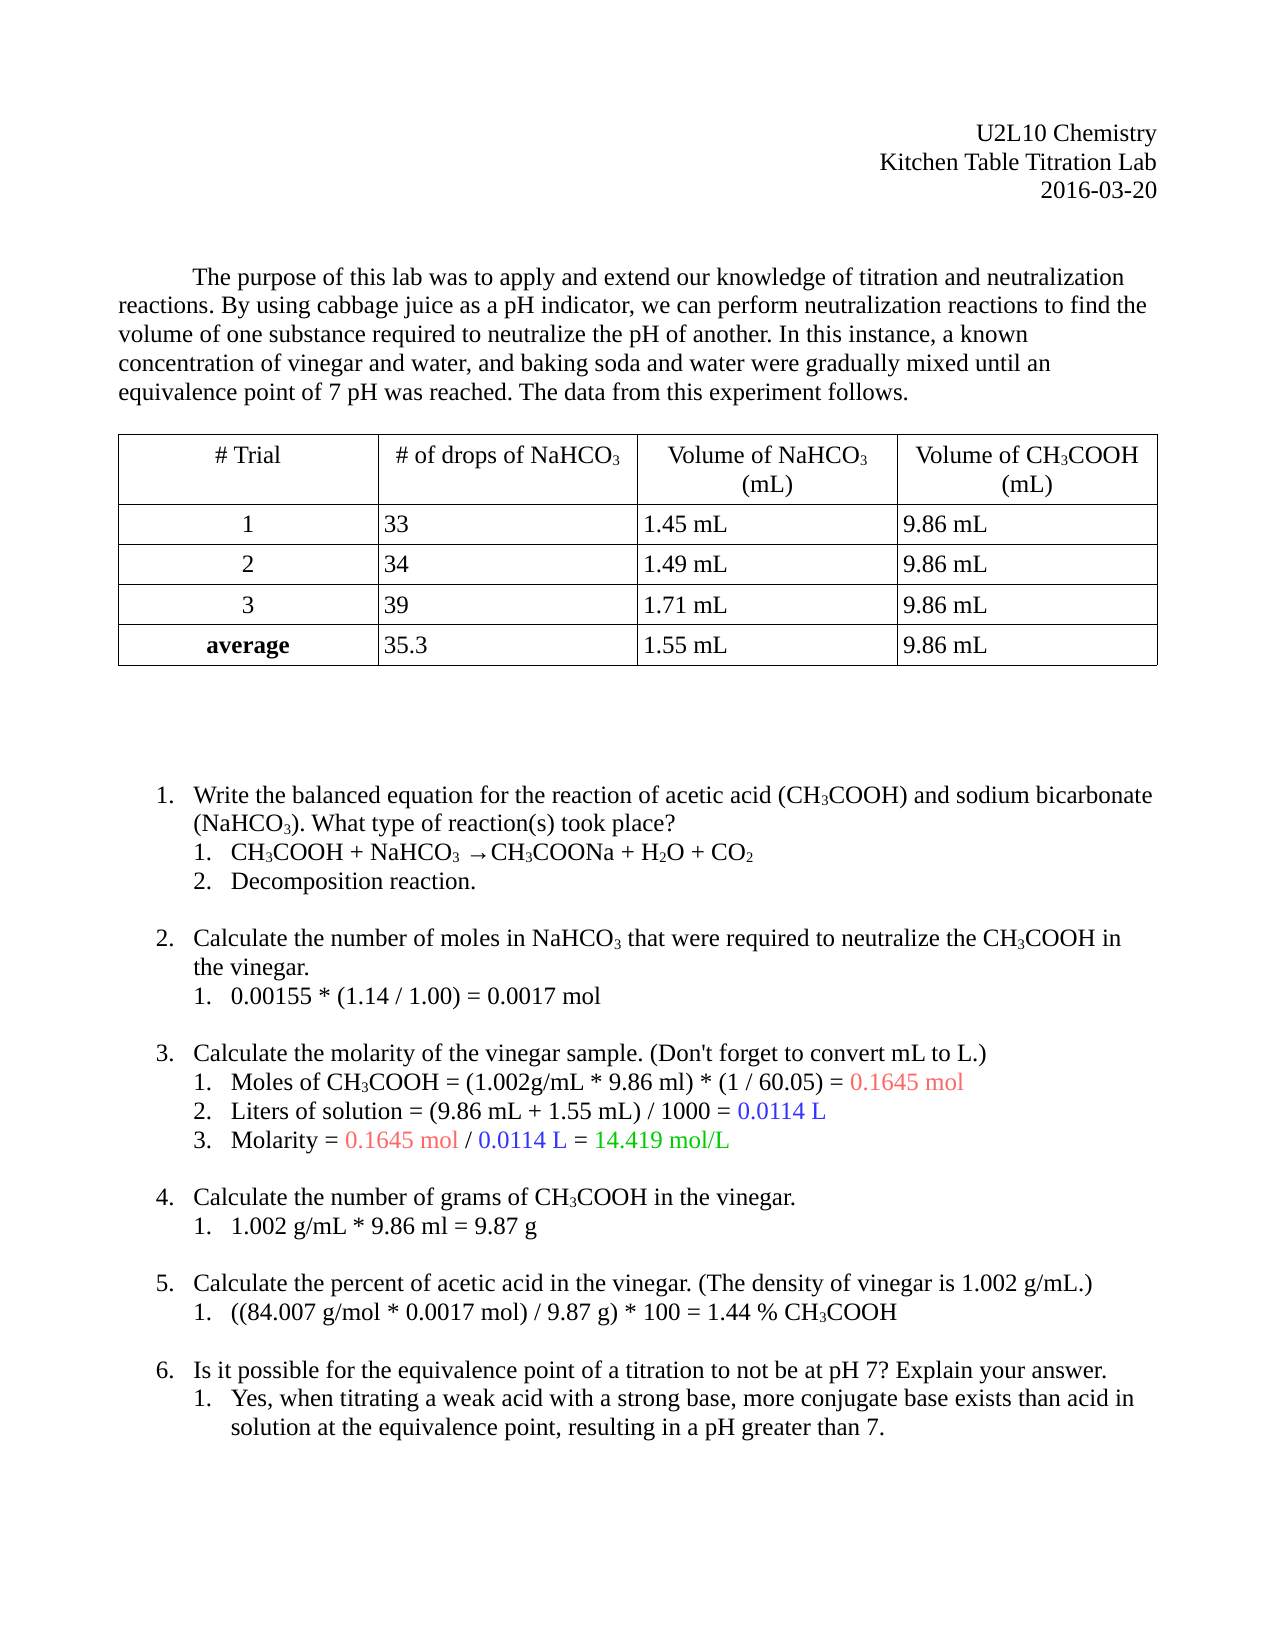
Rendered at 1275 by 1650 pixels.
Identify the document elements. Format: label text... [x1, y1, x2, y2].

table_cell 34 [379, 545, 637, 584]
table_cell 39 [379, 585, 637, 624]
list Molarity = 0.1645 mol / 0.0114 L = 14.419 mol/L [193, 1125, 1157, 1153]
text The purpose of this lab was to apply and extend our knowledge of titration and neutralization reactions. By using cabbage juice as a pH indicator, we can perform neutralization reactions to find the volume of one substance required to neutralize the pH of another. In this instance, a known concentration of vinegar and water, and baking soda and water were gradually mixed until an equivalence point of 7 pH was reached. The data from this experiment follows. [118, 262, 1157, 406]
table_cell 9.86 mL [898, 505, 1157, 544]
list Liters of solution = (9.86 mL + 1.55 mL) / 1000 = 0.0114 L [193, 1096, 1157, 1125]
table_cell 35.3 [379, 625, 637, 665]
table_cell average [119, 625, 378, 665]
table_header Volume of NaHCO3 (mL) [638, 435, 897, 503]
table_cell 1.49 mL [638, 545, 897, 584]
table_cell 1.55 mL [638, 625, 897, 665]
list 1.002 g/mL * 9.86 ml = 9.87 g [193, 1211, 1157, 1240]
table_cell 2 [119, 545, 378, 584]
list Moles of CH3COOH = (1.002g/mL * 9.86 ml) * (1 / 60.05) = 0.1645 mol [193, 1067, 1157, 1096]
list ((84.007 g/mol * 0.0017 mol) / 9.87 g) * 100 = 1.44 % CH3COOH [193, 1297, 1157, 1326]
text U2L10 Chemistry [118, 118, 1157, 147]
table_cell 1.45 mL [638, 505, 897, 544]
list Write the balanced equation for the reaction of acetic acid (CH3COOH) and sodium bicarbonate (NaHCO3). What type of reaction(s) took place? [156, 780, 1157, 837]
list Decomposition reaction. [193, 866, 1157, 895]
table_header # Trial [119, 435, 378, 503]
list Yes, when titrating a weak acid with a strong base, more conjugate base exists than acid in solution at the equivalence point, resulting in a pH greater than 7. [193, 1383, 1157, 1441]
table_cell 1 [119, 505, 378, 544]
table_cell 33 [379, 505, 637, 544]
text 2016-03-20 [118, 176, 1157, 204]
table_cell 3 [119, 585, 378, 624]
list Calculate the percent of acetic acid in the vinegar. (The density of vinegar is 1.002 g/mL.) [156, 1268, 1157, 1297]
table_cell 9.86 mL [898, 625, 1157, 665]
list Calculate the number of grams of CH3COOH in the vinegar. [156, 1182, 1157, 1211]
table_cell 9.86 mL [898, 585, 1157, 624]
list Calculate the number of moles in NaHCO3 that were required to neutralize the CH3COOH in the vinegar. [156, 923, 1157, 981]
list CH3COOH + NaHCO3 →CH3COONa + H2O + CO2 [193, 837, 1157, 866]
table_cell 9.86 mL [898, 545, 1157, 584]
table_header Volume of CH3COOH (mL) [898, 435, 1157, 503]
text Kitchen Table Titration Lab [118, 147, 1157, 176]
table_cell 1.71 mL [638, 585, 897, 624]
table_header # of drops of NaHCO3 [379, 435, 637, 503]
list Is it possible for the equivalence point of a titration to not be at pH 7? Explain your answer. [156, 1355, 1157, 1383]
list Calculate the molarity of the vinegar sample. (Don't forget to convert mL to L.) [156, 1038, 1157, 1067]
list 0.00155 * (1.14 / 1.00) = 0.0017 mol [193, 981, 1157, 1010]
